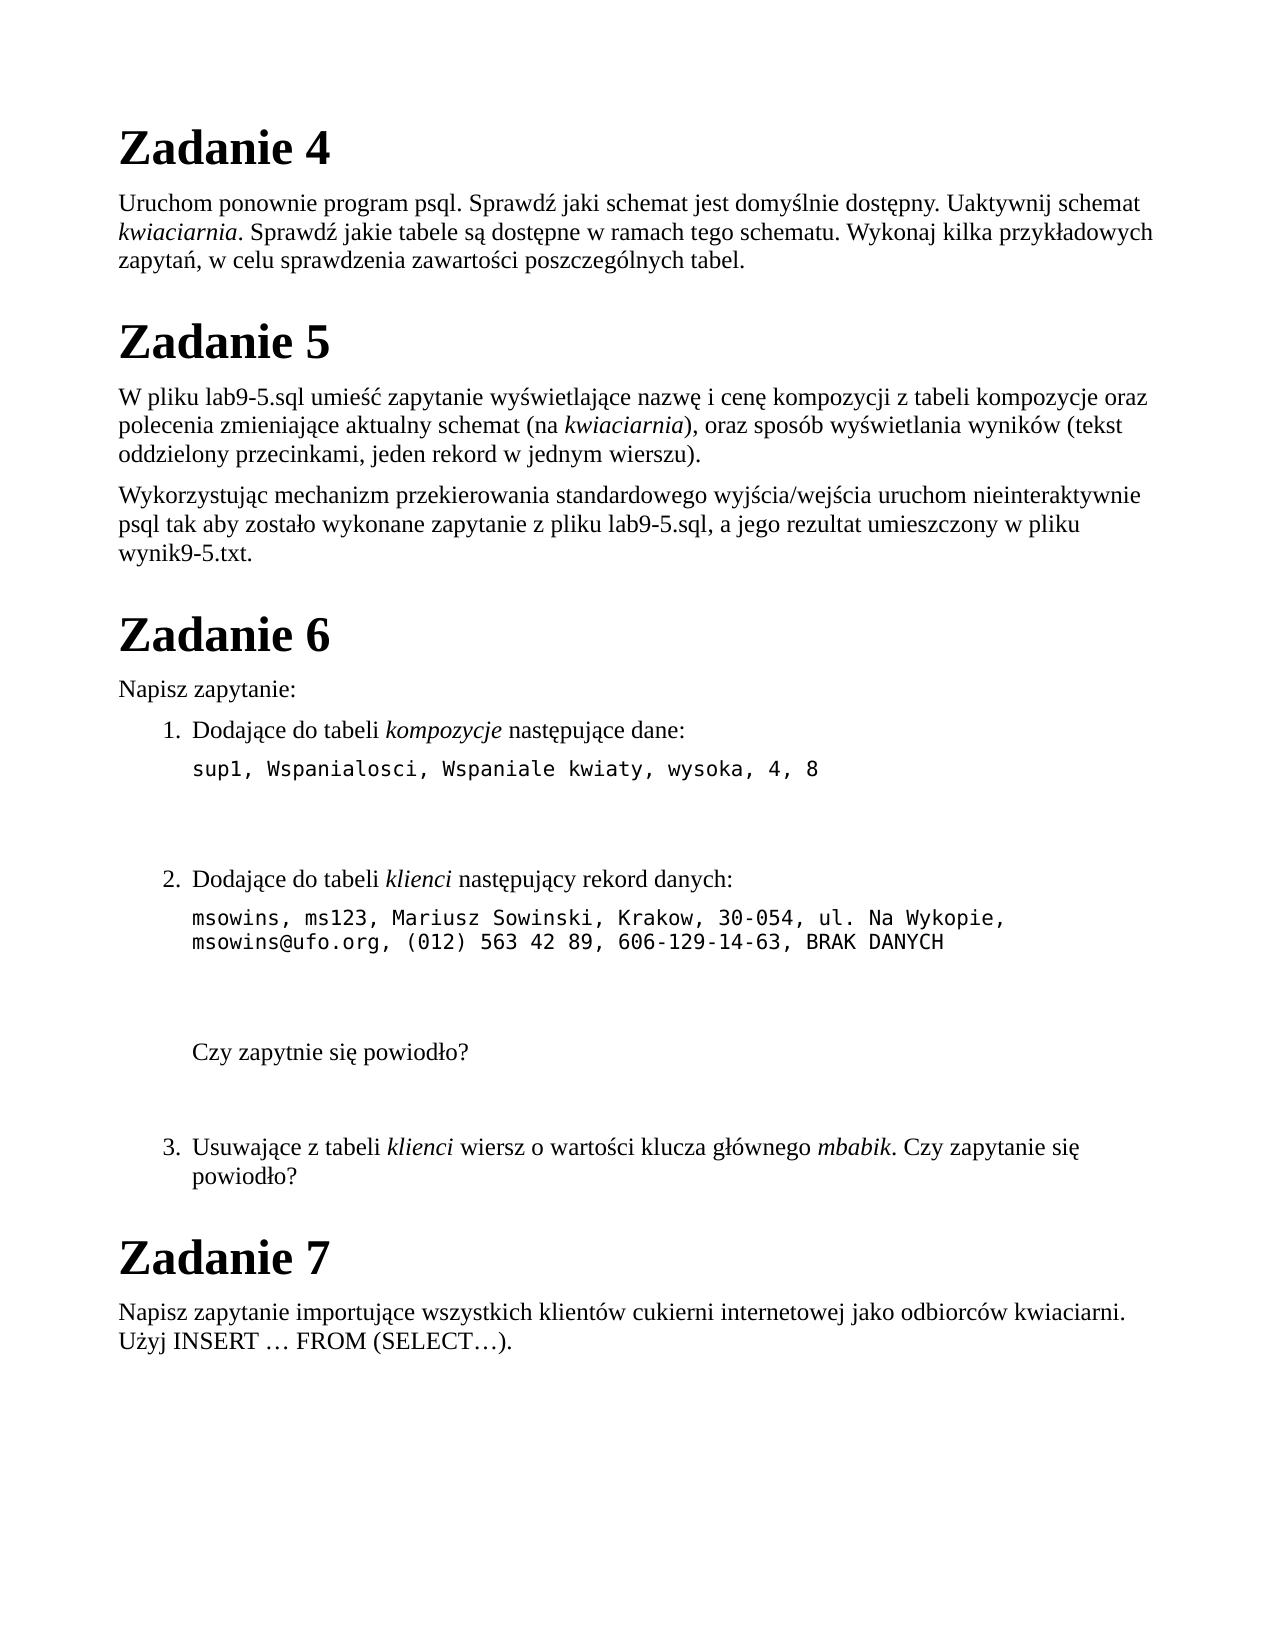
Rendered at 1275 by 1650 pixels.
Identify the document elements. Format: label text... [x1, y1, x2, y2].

text Uruchom ponownie program psql. Sprawdź jaki schemat jest domyślnie dostępny. Uaktywnij schemat kwiaciarnia. Sprawdź jakie tabele są dostępne w ramach tego schematu. Wykonaj kilka przykładowych zapytań, w celu sprawdzenia zawartości poszczególnych tabel. [118, 188, 1157, 274]
subtitle Zadanie 4 [118, 118, 1157, 176]
list msowins, ms123, Mariusz Sowinski, Krakow, 30-054, ul. Na Wykopie, msowins@ufo.org, (012) 563 42 89, 606-129-14-63, BRAK DANYCH [162, 906, 1157, 954]
subtitle Zadanie 5 [118, 312, 1157, 369]
list Usuwające z tabeli klienci wiersz o wartości klucza głównego mbabik. Czy zapytanie się powiodło? [162, 1132, 1157, 1190]
text Napisz zapytanie: [118, 674, 1157, 703]
list sup1, Wspanialosci, Wspaniale kwiaty, wysoka, 4, 8 [162, 757, 1157, 781]
text W pliku lab9-5.sql umieść zapytanie wyświetlające nazwę i cenę kompozycji z tabeli kompozycje oraz polecenia zmieniające aktualny schemat (na kwiaciarnia), oraz sposób wyświetlania wyników (tekst oddzielony przecinkami, jeden rekord w jednym wierszu). [118, 382, 1157, 468]
list Dodające do tabeli klienci następujący rekord danych: [162, 864, 1157, 893]
text Napisz zapytanie importujące wszystkich klientów cukierni internetowej jako odbiorców kwiaciarni. Użyj INSERT … FROM (SELECT…). [118, 1297, 1157, 1355]
subtitle Zadanie 7 [118, 1227, 1157, 1285]
list Czy zapytnie się powiodło? [162, 1037, 1157, 1066]
list Dodające do tabeli kompozycje następujące dane: [162, 716, 1157, 744]
subtitle Zadanie 6 [118, 604, 1157, 662]
text Wykorzystując mechanizm przekierowania standardowego wyjścia/wejścia uruchom nieinteraktywnie psql tak aby zostało wykonane zapytanie z pliku lab9-5.sql, a jego rezultat umieszczony w pliku wynik9-5.txt. [118, 481, 1157, 567]
